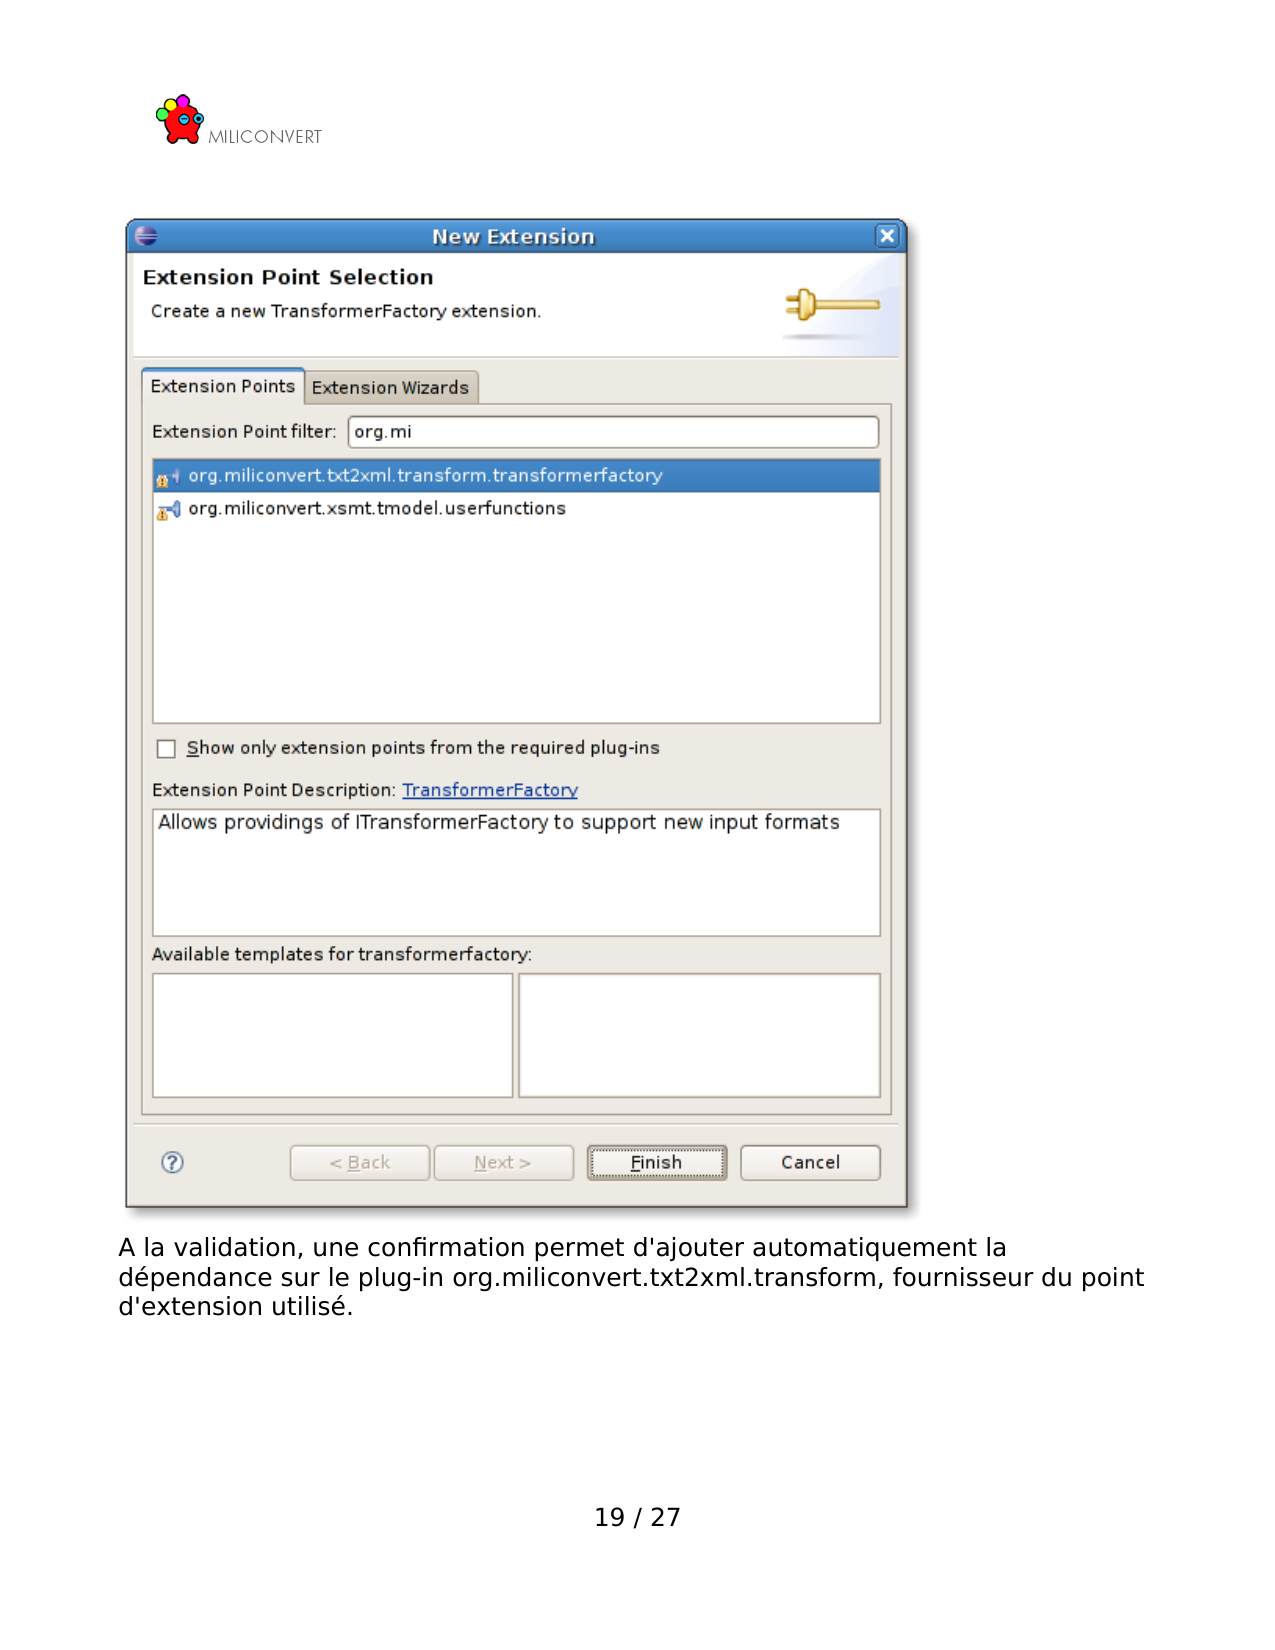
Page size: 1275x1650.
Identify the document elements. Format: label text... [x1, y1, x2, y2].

picture [118, 211, 922, 1222]
picture [132, 69, 354, 176]
text A la validation, une confirmation permet d'ajouter automatiquement la dépendance sur le plug-in org.miliconvert.txt2xml.transform, fournisseur du point d'extension utilisé. [118, 1234, 1157, 1321]
